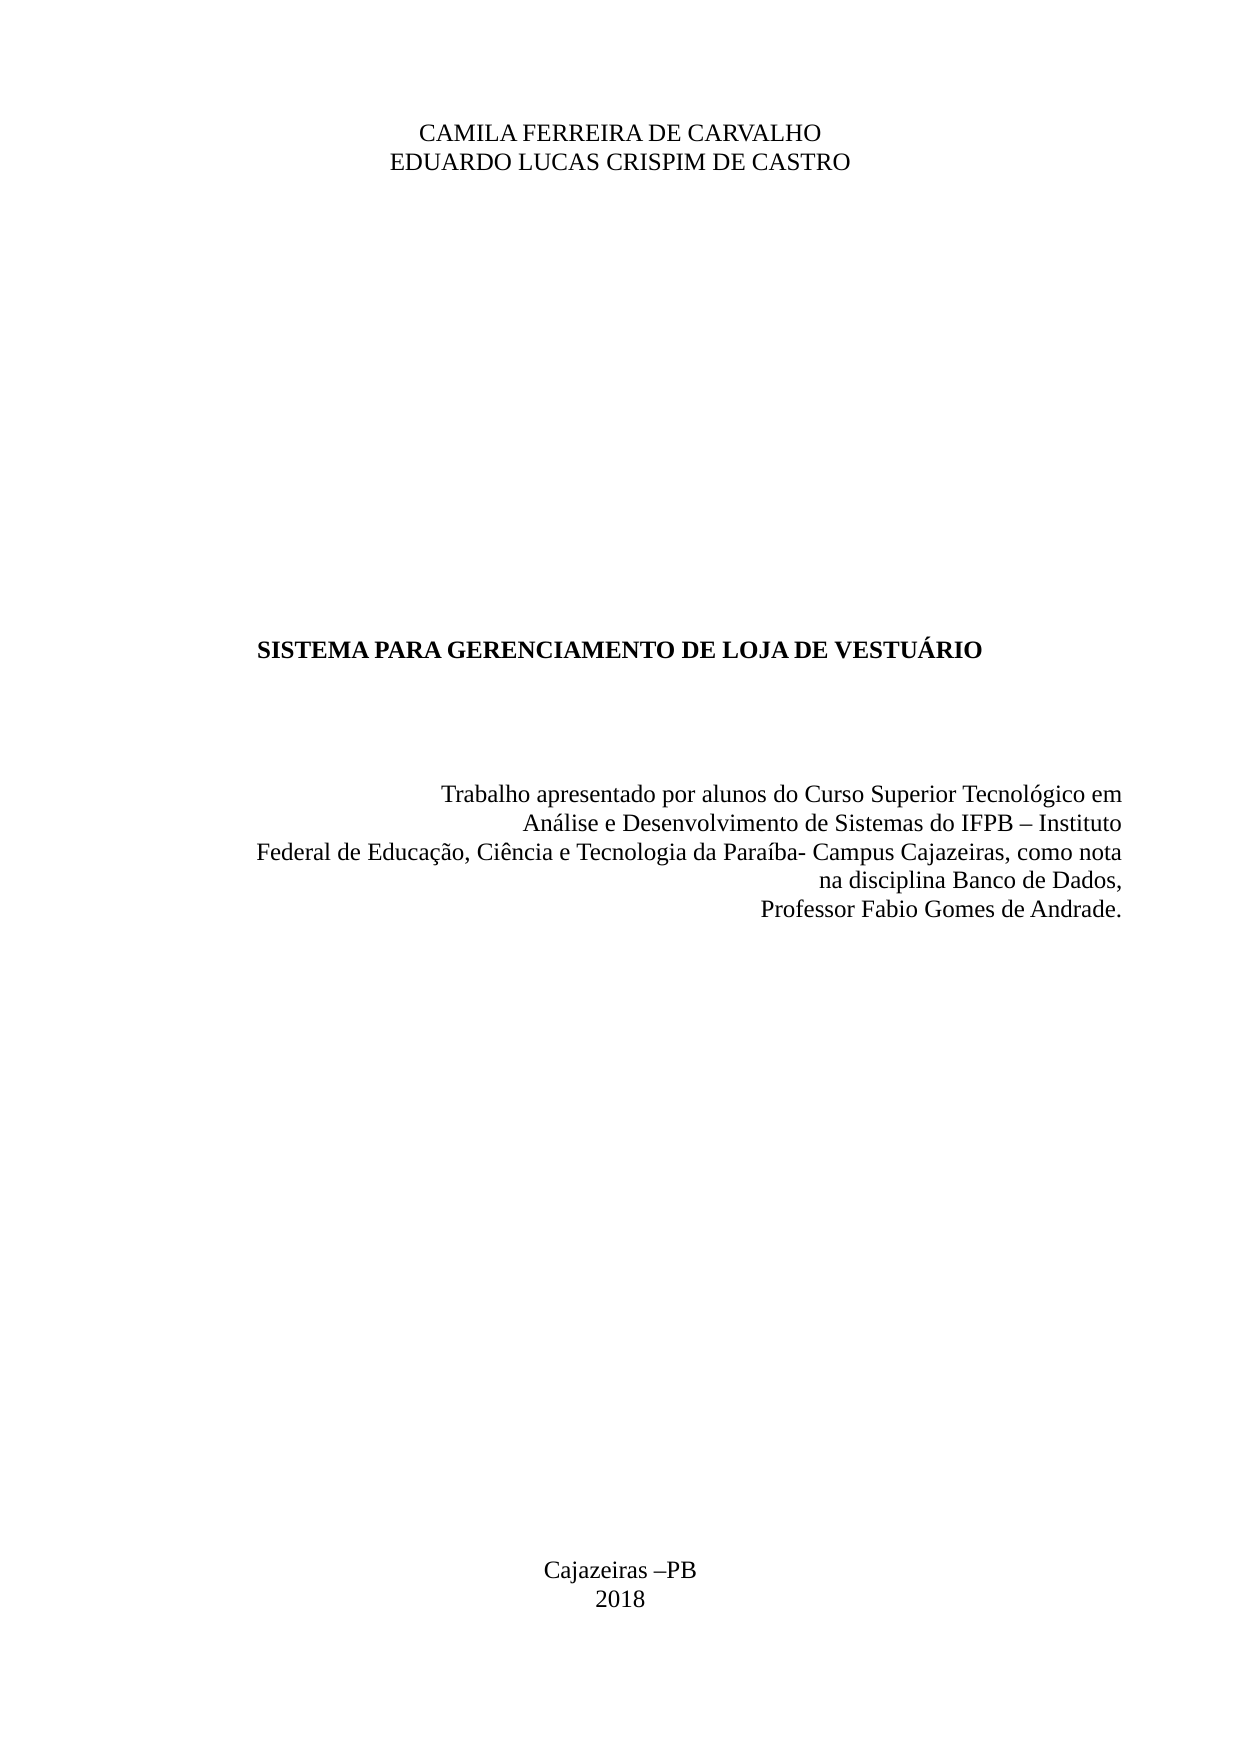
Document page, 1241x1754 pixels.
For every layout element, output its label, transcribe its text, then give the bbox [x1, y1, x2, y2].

text Análise e Desenvolvimento de Sistemas do IFPB – Instituto [118, 808, 1122, 837]
text SISTEMA PARA GERENCIAMENTO DE LOJA DE VESTUÁRIO [118, 636, 1122, 664]
text Trabalho apresentado por alunos do Curso Superior Tecnológico em [118, 779, 1122, 808]
text na disciplina Banco de Dados, [118, 866, 1122, 894]
text Federal de Educação, Ciência e Tecnologia da Paraíba- Campus Cajazeiras, como nota [118, 837, 1122, 866]
text Professor Fabio Gomes de Andrade. [118, 894, 1122, 923]
text EDUARDO LUCAS CRISPIM DE CASTRO [118, 147, 1122, 176]
text CAMILA FERREIRA DE CARVALHO [118, 118, 1122, 147]
text 2018 [118, 1584, 1122, 1613]
text Cajazeiras –PB [118, 1556, 1122, 1584]
